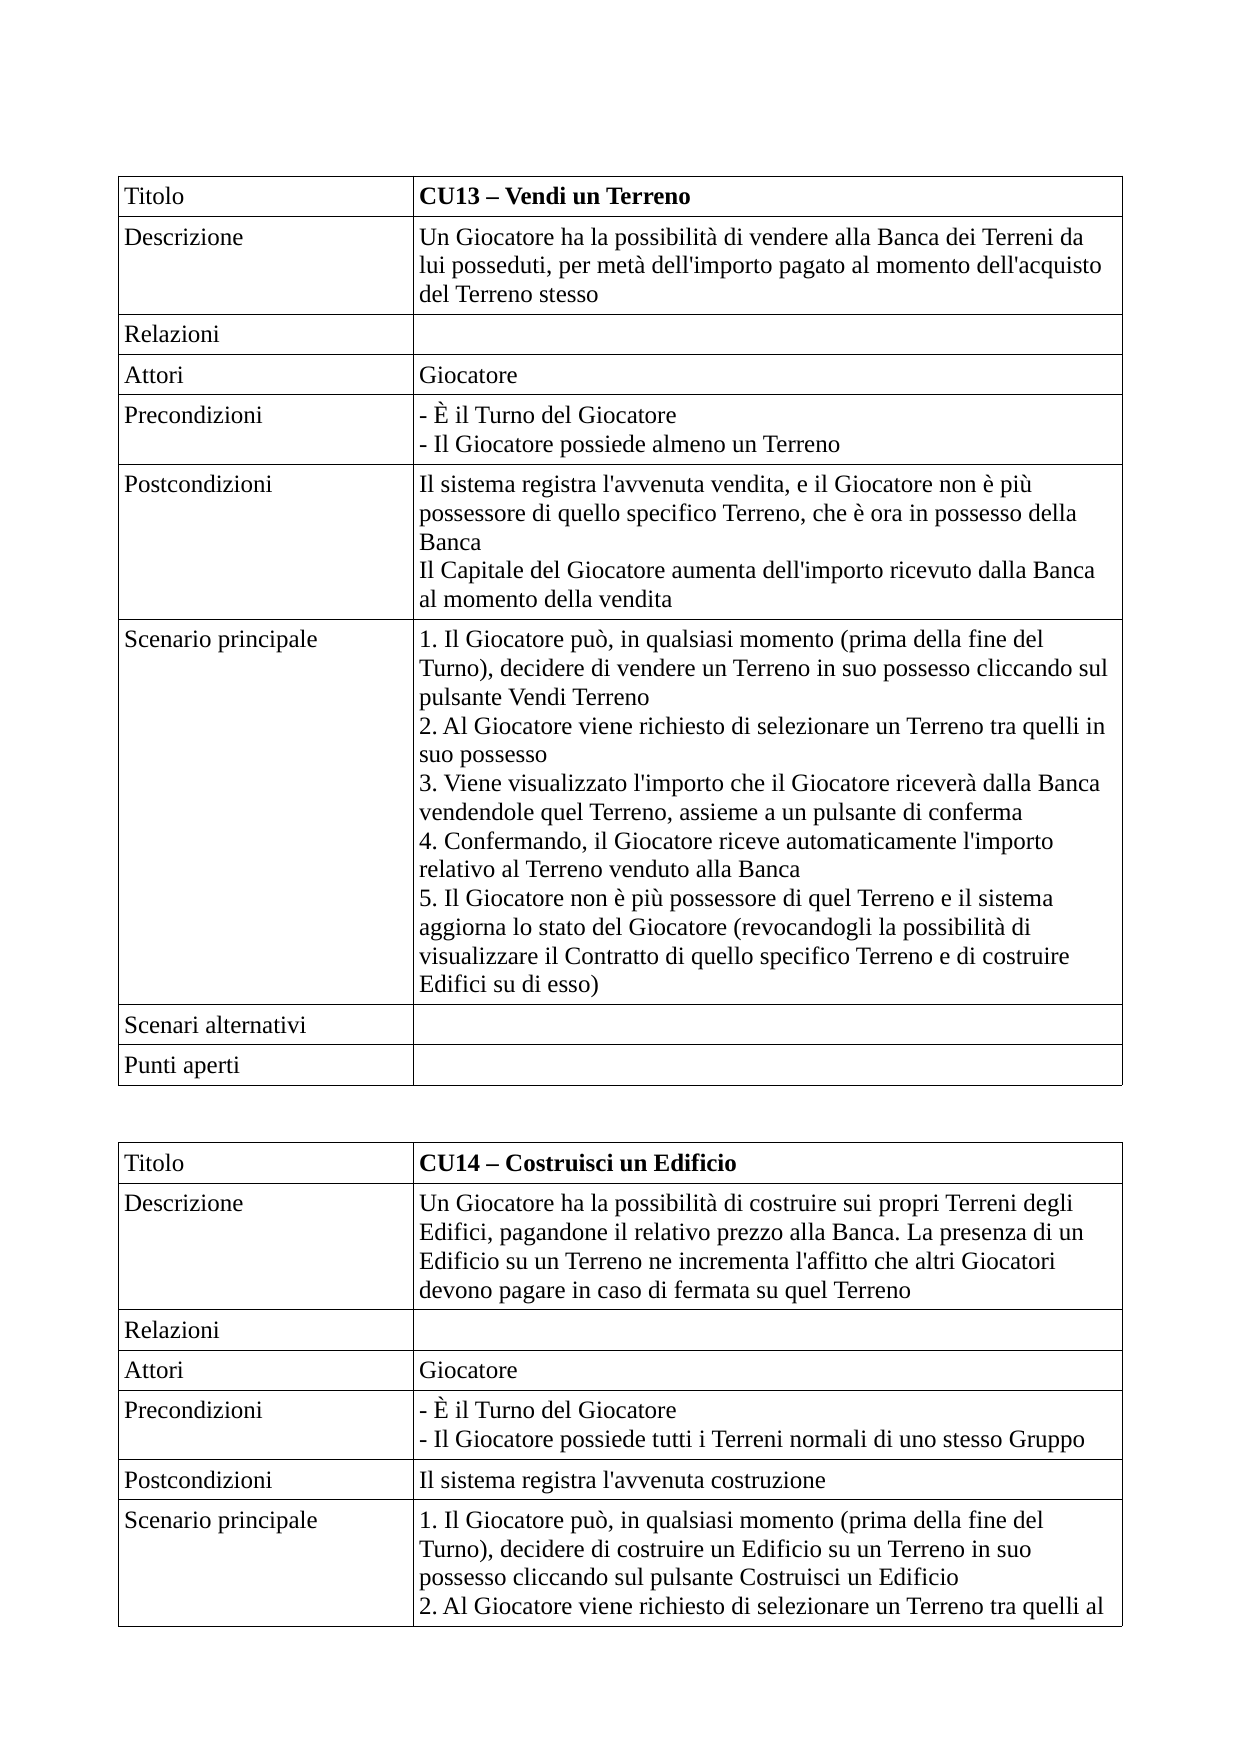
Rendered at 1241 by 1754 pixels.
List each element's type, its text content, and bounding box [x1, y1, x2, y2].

table_cell Postcondizioni [119, 1460, 413, 1499]
table_cell [414, 315, 1122, 354]
table_cell Descrizione [119, 1184, 413, 1309]
table_cell [414, 1045, 1122, 1085]
table_cell Il sistema registra l'avvenuta costruzione [414, 1460, 1122, 1499]
table_cell Un Giocatore ha la possibilità di costruire sui propri Terreni degli Edifici, pagandone il relativo prezzo alla Banca. La presenza di un Edificio su un Terreno ne incrementa l'affitto che altri Giocatori devono pagare in caso di fermata su quel Terreno [414, 1184, 1122, 1309]
table_cell Attori [119, 355, 413, 394]
table_cell Postcondizioni [119, 465, 413, 619]
table_cell - È il Turno del Giocatore - Il Giocatore possiede almeno un Terreno [414, 395, 1122, 463]
table_cell Giocatore [414, 355, 1122, 394]
table_header CU14 – Costruisci un Edificio [414, 1143, 1122, 1183]
table_cell 1. Il Giocatore può, in qualsiasi momento (prima della fine del Turno), decidere di vendere un Terreno in suo possesso cliccando sul pulsante Vendi Terreno 2. Al Giocatore viene richiesto di selezionare un Terreno tra quelli in suo possesso 3. Viene visualizzato l'importo che il Giocatore riceverà dalla Banca vendendole quel Terreno, assieme a un pulsante di conferma 4. Confermando, il Giocatore riceve automaticamente l'importo relativo al Terreno venduto alla Banca 5. Il Giocatore non è più possessore di quel Terreno e il sistema aggiorna lo stato del Giocatore (revocandogli la possibilità di visualizzare il Contratto di quello specifico Terreno e di costruire Edifici su di esso) [414, 620, 1122, 1004]
table_cell Precondizioni [119, 395, 413, 463]
table_cell [414, 1310, 1122, 1349]
table_cell - È il Turno del Giocatore - Il Giocatore possiede tutti i Terreni normali di uno stesso Gruppo [414, 1391, 1122, 1459]
table_cell Attori [119, 1351, 413, 1390]
table_header Titolo [119, 177, 413, 216]
table_cell Scenario principale [119, 1500, 413, 1626]
table_cell Relazioni [119, 315, 413, 354]
table_header CU13 – Vendi un Terreno [414, 177, 1122, 216]
table_cell Giocatore [414, 1351, 1122, 1390]
table_cell Un Giocatore ha la possibilità di vendere alla Banca dei Terreni da lui posseduti, per metà dell'importo pagato al momento dell'acquisto del Terreno stesso [414, 217, 1122, 314]
table_header Titolo [119, 1143, 413, 1183]
table_cell Scenari alternativi [119, 1005, 413, 1044]
table_cell 1. Il Giocatore può, in qualsiasi momento (prima della fine del Turno), decidere di costruire un Edificio su un Terreno in suo possesso cliccando sul pulsante Costruisci un Edificio 2. Al Giocatore viene richiesto di selezionare un Terreno tra quelli al [414, 1500, 1122, 1626]
table_cell Il sistema registra l'avvenuta vendita, e il Giocatore non è più possessore di quello specifico Terreno, che è ora in possesso della Banca Il Capitale del Giocatore aumenta dell'importo ricevuto dalla Banca al momento della vendita [414, 465, 1122, 619]
table_cell Scenario principale [119, 620, 413, 1004]
table_cell Descrizione [119, 217, 413, 314]
table_cell [414, 1005, 1122, 1044]
table_cell Precondizioni [119, 1391, 413, 1459]
table_cell Relazioni [119, 1310, 413, 1349]
table_cell Punti aperti [119, 1045, 413, 1085]
